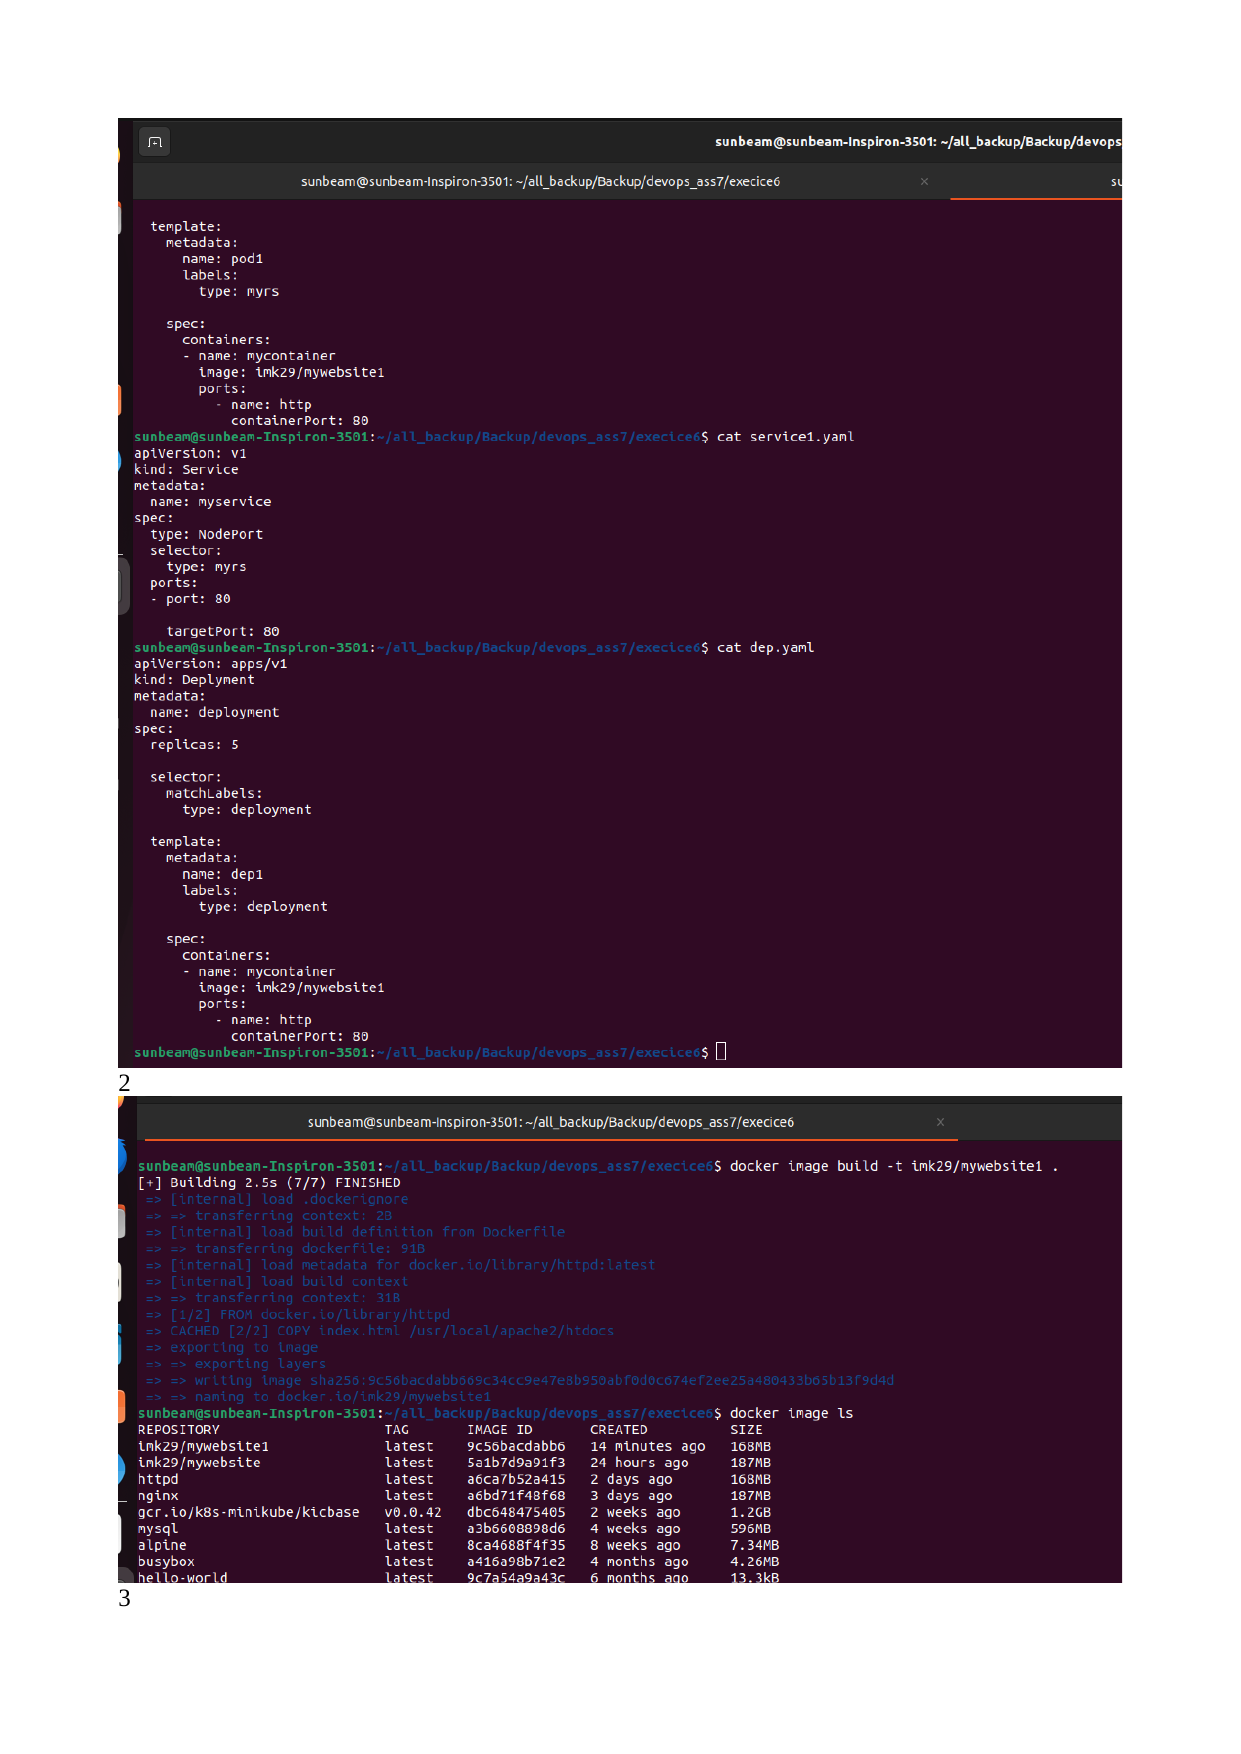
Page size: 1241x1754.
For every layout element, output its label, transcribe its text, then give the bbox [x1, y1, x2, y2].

picture [118, 118, 1123, 1068]
picture [118, 1096, 1123, 1583]
text 3 [118, 1583, 1122, 1611]
text 2 [118, 1068, 1122, 1096]
